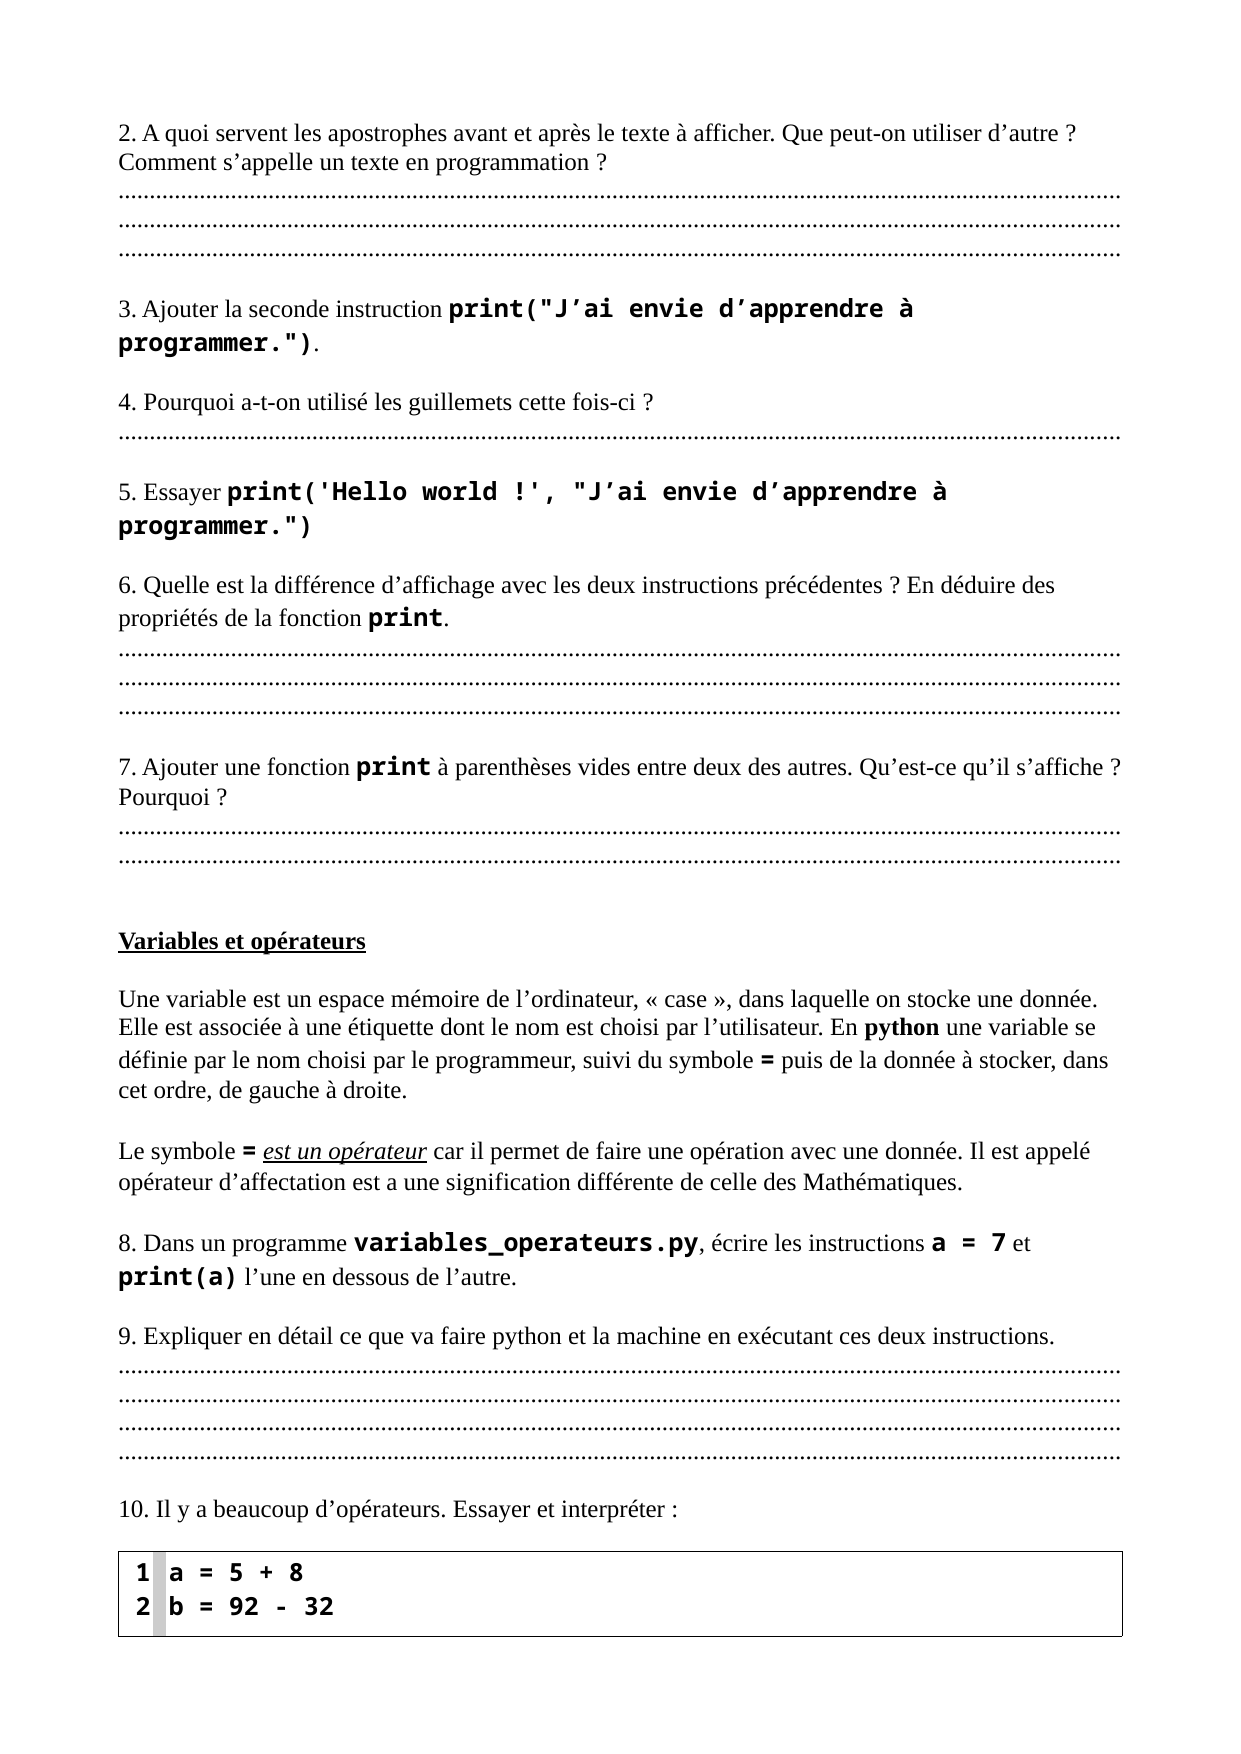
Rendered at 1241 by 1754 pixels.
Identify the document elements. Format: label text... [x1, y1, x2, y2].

text 5. Essayer print('Hello world !', "J’ai envie d’apprendre à programmer.") [118, 474, 1122, 542]
text 2. A quoi servent les apostrophes avant et après le texte à afficher. Que peut-on utiliser d’autre ? Comment s’appelle un texte en programmation ? [118, 118, 1122, 176]
text Le symbole = est un opérateur car il permet de faire une opération avec une donnée. Il est appelé opérateur d’affectation est a une signification différente de celle des Mathématiques. [118, 1133, 1122, 1196]
text Une variable est un espace mémoire de l’ordinateur, « case », dans laquelle on stocke une donnée. Elle est associée à une étiquette dont le nom est choisi par l’utilisateur. En python une variable se définie par le nom choisi par le programmeur, suivi du symbole = puis de la donnée à stocker, dans cet ordre, de gauche à droite. [118, 984, 1122, 1104]
table_header a = 5 + 8 b = 92 - 32 [166, 1552, 1122, 1636]
text 4. Pourquoi a-t-on utilisé les guillemets cette fois-ci ? [118, 387, 1122, 416]
text 10. Il y a beaucoup d’opérateurs. Essayer et interpréter : [118, 1494, 1122, 1522]
text Variables et opérateurs [118, 926, 1122, 955]
text 9. Expliquer en détail ce que va faire python et la machine en exécutant ces deux instructions. [118, 1321, 1122, 1350]
table_header [153, 1552, 166, 1636]
text 3. Ajouter la seconde instruction print("J’ai envie d’apprendre à programmer."). [118, 291, 1122, 359]
text 6. Quelle est la différence d’affichage avec les deux instructions précédentes ? En déduire des propriétés de la fonction print. [118, 571, 1122, 633]
text 7. Ajouter une fonction print à parenthèses vides entre deux des autres. Qu’est-ce qu’il s’affiche ? Pourquoi ? [118, 748, 1122, 811]
text 8. Dans un programme variables_operateurs.py, écrire les instructions a = 7 et print(a) l’une en dessous de l’autre. [118, 1224, 1122, 1292]
table_header 1 2 [119, 1552, 153, 1636]
